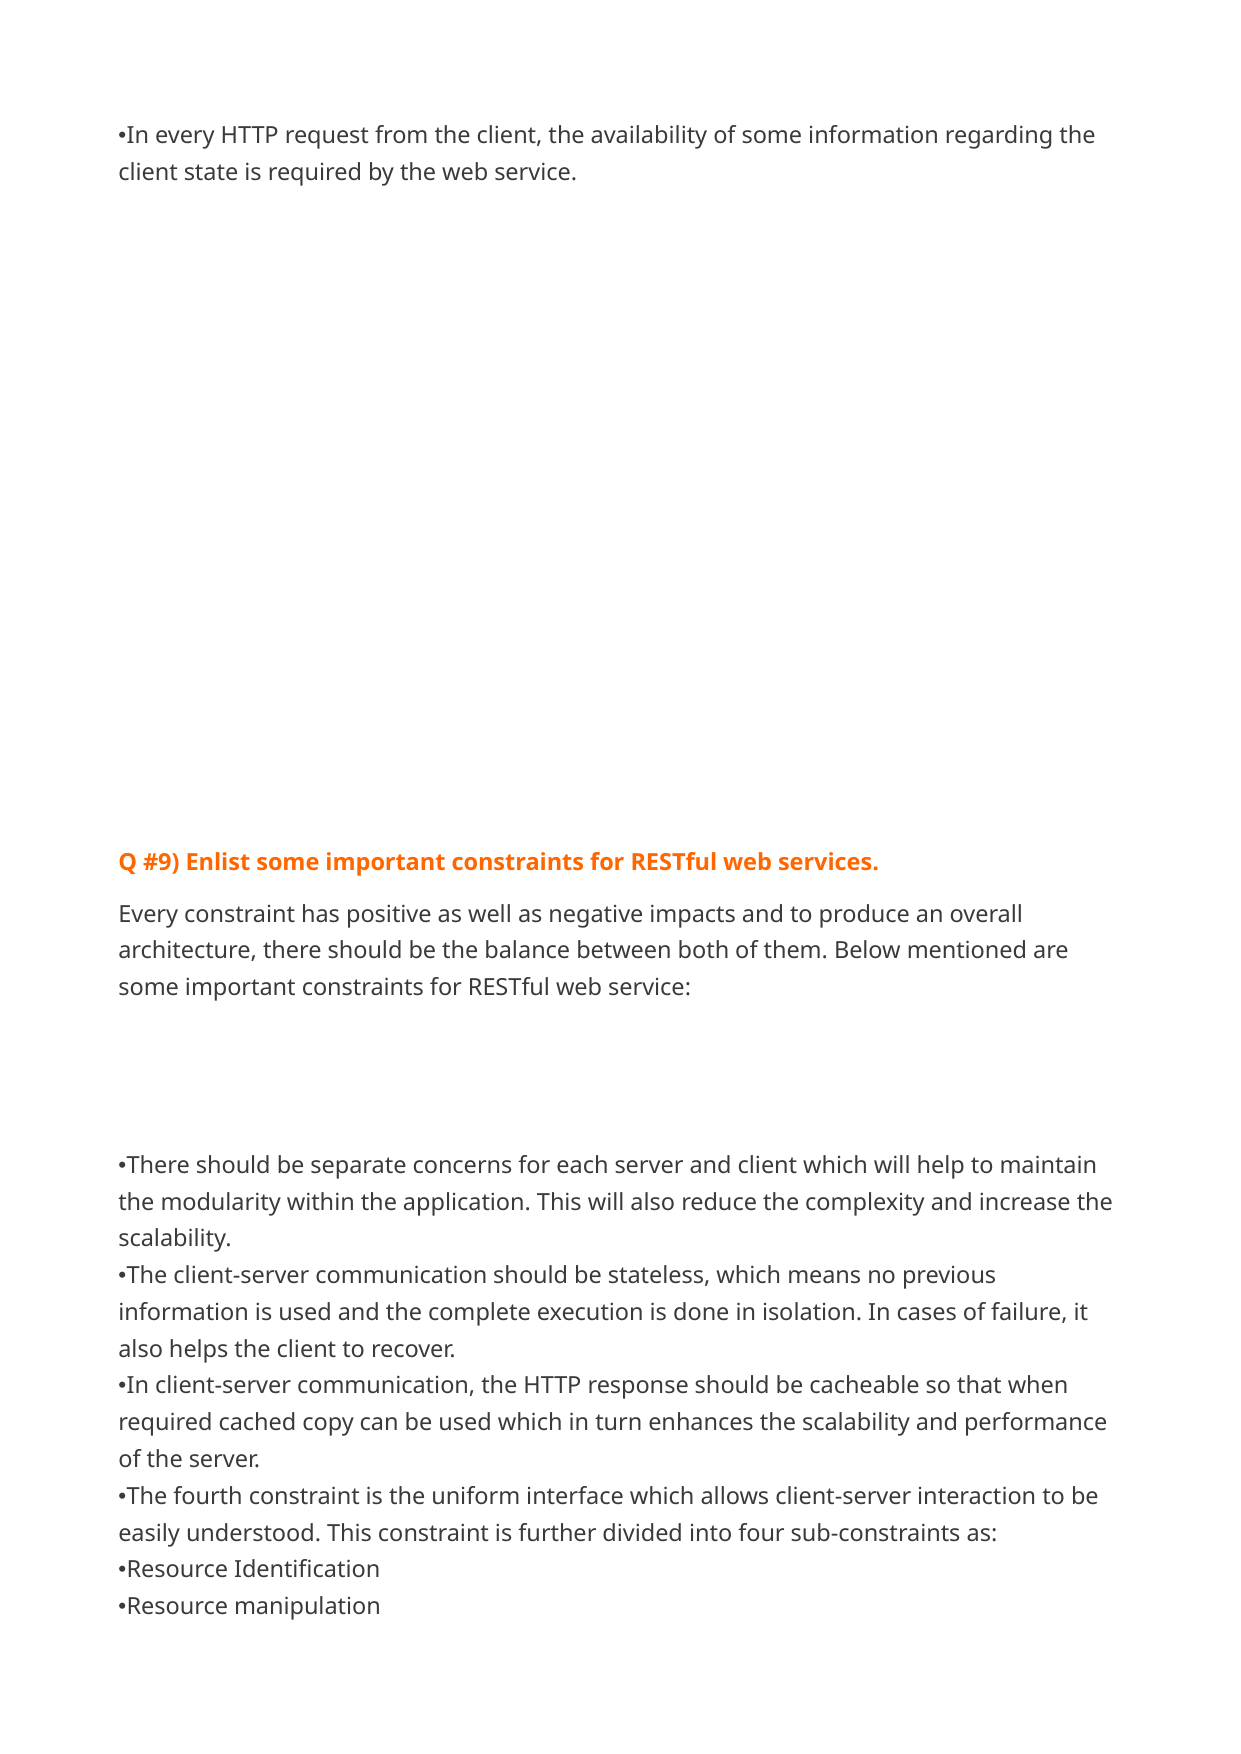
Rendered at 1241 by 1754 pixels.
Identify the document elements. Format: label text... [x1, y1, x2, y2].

list In every HTTP request from the client, the availability of some information regarding the client state is required by the web service. [118, 118, 1122, 187]
list The fourth constraint is the uniform interface which allows client-server interaction to be easily understood. This constraint is further divided into four sub-constraints as: [118, 1479, 1122, 1548]
list Resource manipulation [118, 1589, 1122, 1621]
list Resource Identification [118, 1553, 1122, 1585]
list In client-server communication, the HTTP response should be cacheable so that when required cached copy can be used which in turn enhances the scalability and performance of the server. [118, 1369, 1122, 1474]
text Q #9) Enlist some important constraints for RESTful web services. [118, 846, 1122, 877]
list The client-server communication should be stateless, which means no previous information is used and the complete execution is done in isolation. In cases of failure, it also helps the client to recover. [118, 1258, 1122, 1364]
list There should be separate concerns for each server and client which will help to maintain the modularity within the application. This will also reduce the complexity and increase the scalability. [118, 1148, 1122, 1254]
text Every constraint has positive as well as negative impacts and to produce an overall architecture, there should be the balance between both of them. Below mentioned are some important constraints for RESTful web service: [118, 897, 1122, 1002]
